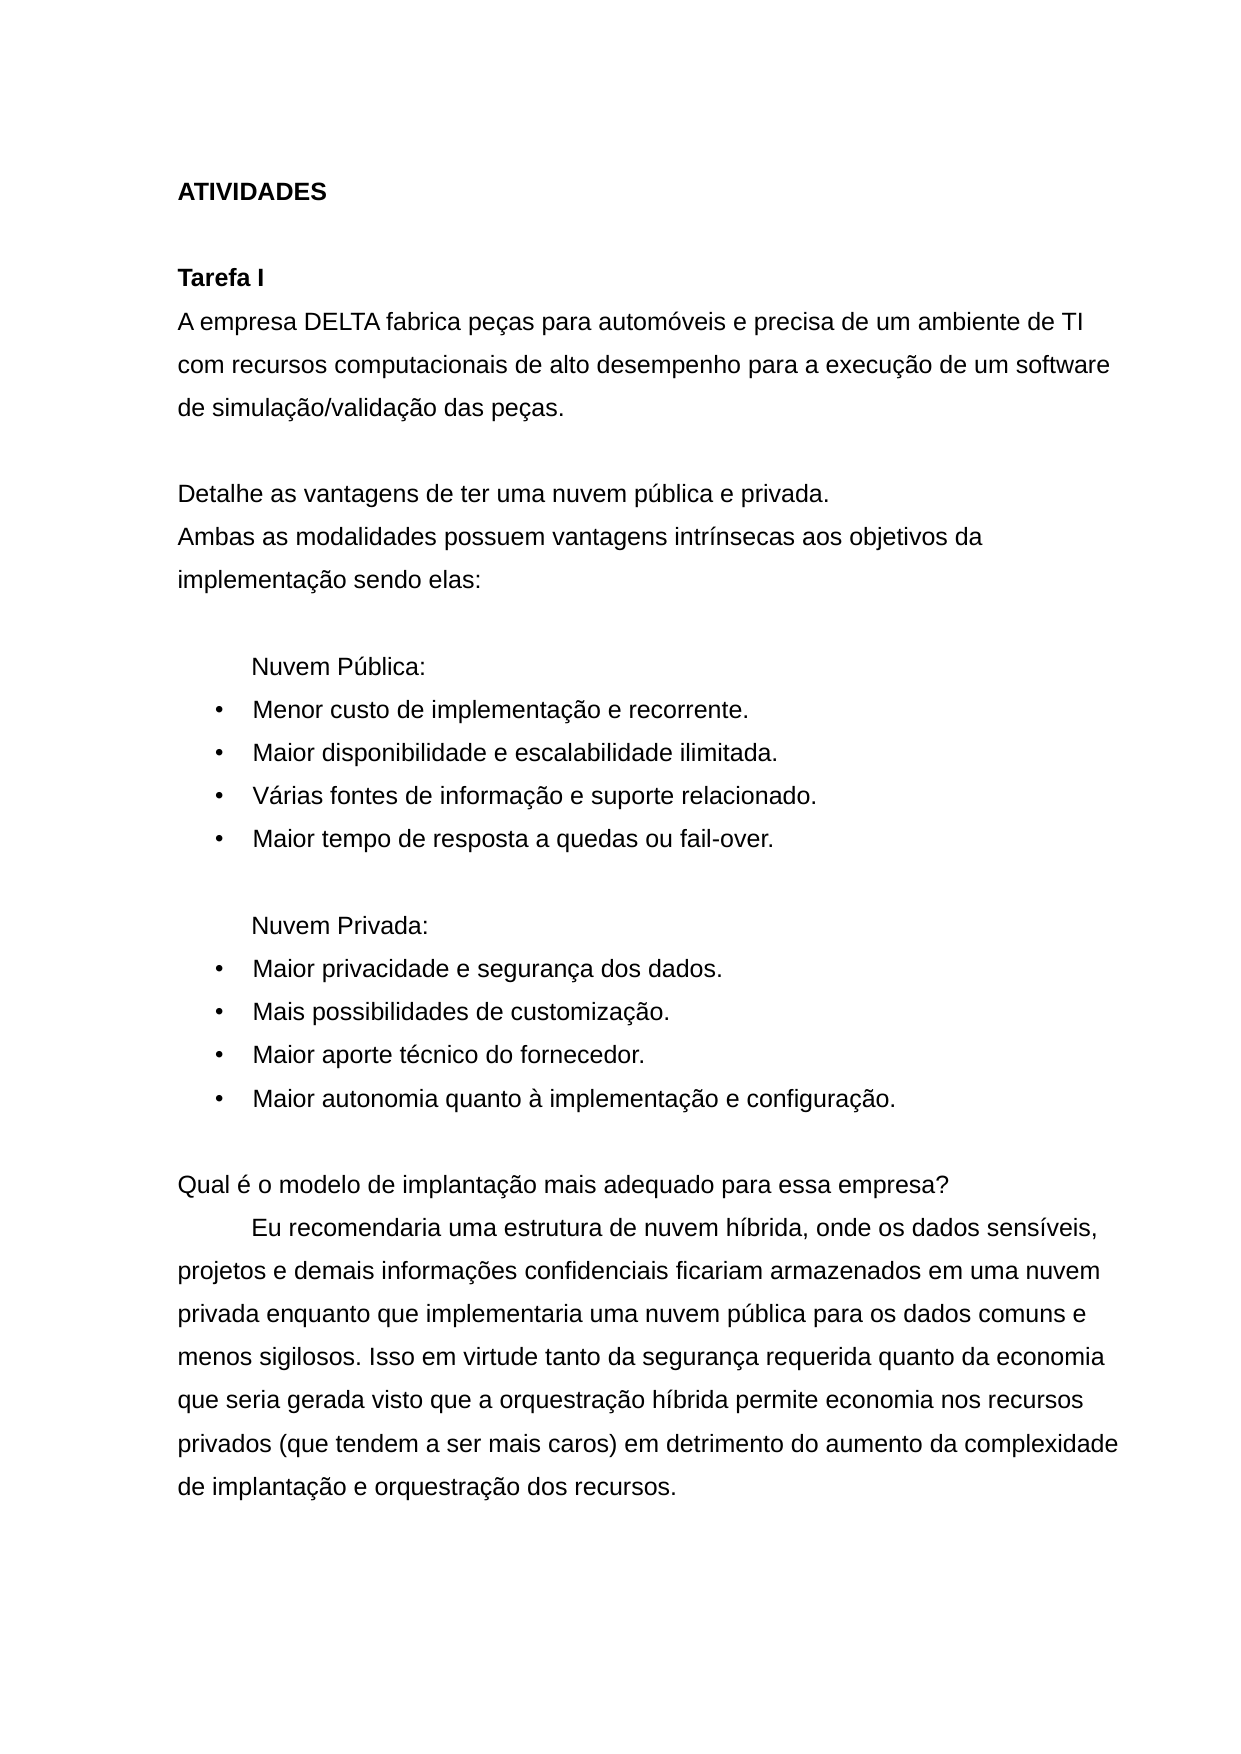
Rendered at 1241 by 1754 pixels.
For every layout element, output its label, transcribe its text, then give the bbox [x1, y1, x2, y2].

list Maior privacidade e segurança dos dados. [215, 954, 1122, 983]
text Tarefa I [177, 263, 1122, 292]
list Maior aporte técnico do fornecedor. [215, 1040, 1122, 1069]
list Maior autonomia quanto à implementação e configuração. [215, 1083, 1122, 1112]
text Qual é o modelo de implantação mais adequado para essa empresa? [177, 1170, 1122, 1199]
text Nuvem Pública: [177, 652, 1122, 680]
text Nuvem Privada: [177, 911, 1122, 939]
text Eu recomendaria uma estrutura de nuvem híbrida, onde os dados sensíveis, projetos e demais informações confidenciais ficariam armazenados em uma nuvem privada enquanto que implementaria uma nuvem pública para os dados comuns e menos sigilosos. Isso em virtude tanto da segurança requerida quanto da economia que seria gerada visto que a orquestração híbrida permite economia nos recursos privados (que tendem a ser mais caros) em detrimento do aumento da complexidade de implantação e orquestração dos recursos. [177, 1213, 1122, 1501]
text A empresa DELTA fabrica peças para automóveis e precisa de um ambiente de TI com recursos computacionais de alto desempenho para a execução de um software de simulação/validação das peças. [177, 307, 1122, 422]
text Ambas as modalidades possuem vantagens intrínsecas aos objetivos da implementação sendo elas: [177, 522, 1122, 594]
list Menor custo de implementação e recorrente. [215, 695, 1122, 723]
list Maior tempo de resposta a quedas ou fail-over. [215, 824, 1122, 853]
list Mais possibilidades de customização. [215, 997, 1122, 1026]
list Maior disponibilidade e escalabilidade ilimitada. [215, 738, 1122, 767]
text ATIVIDADES [177, 177, 1122, 206]
text Detalhe as vantagens de ter uma nuvem pública e privada. [177, 479, 1122, 508]
list Várias fontes de informação e suporte relacionado. [215, 781, 1122, 810]
